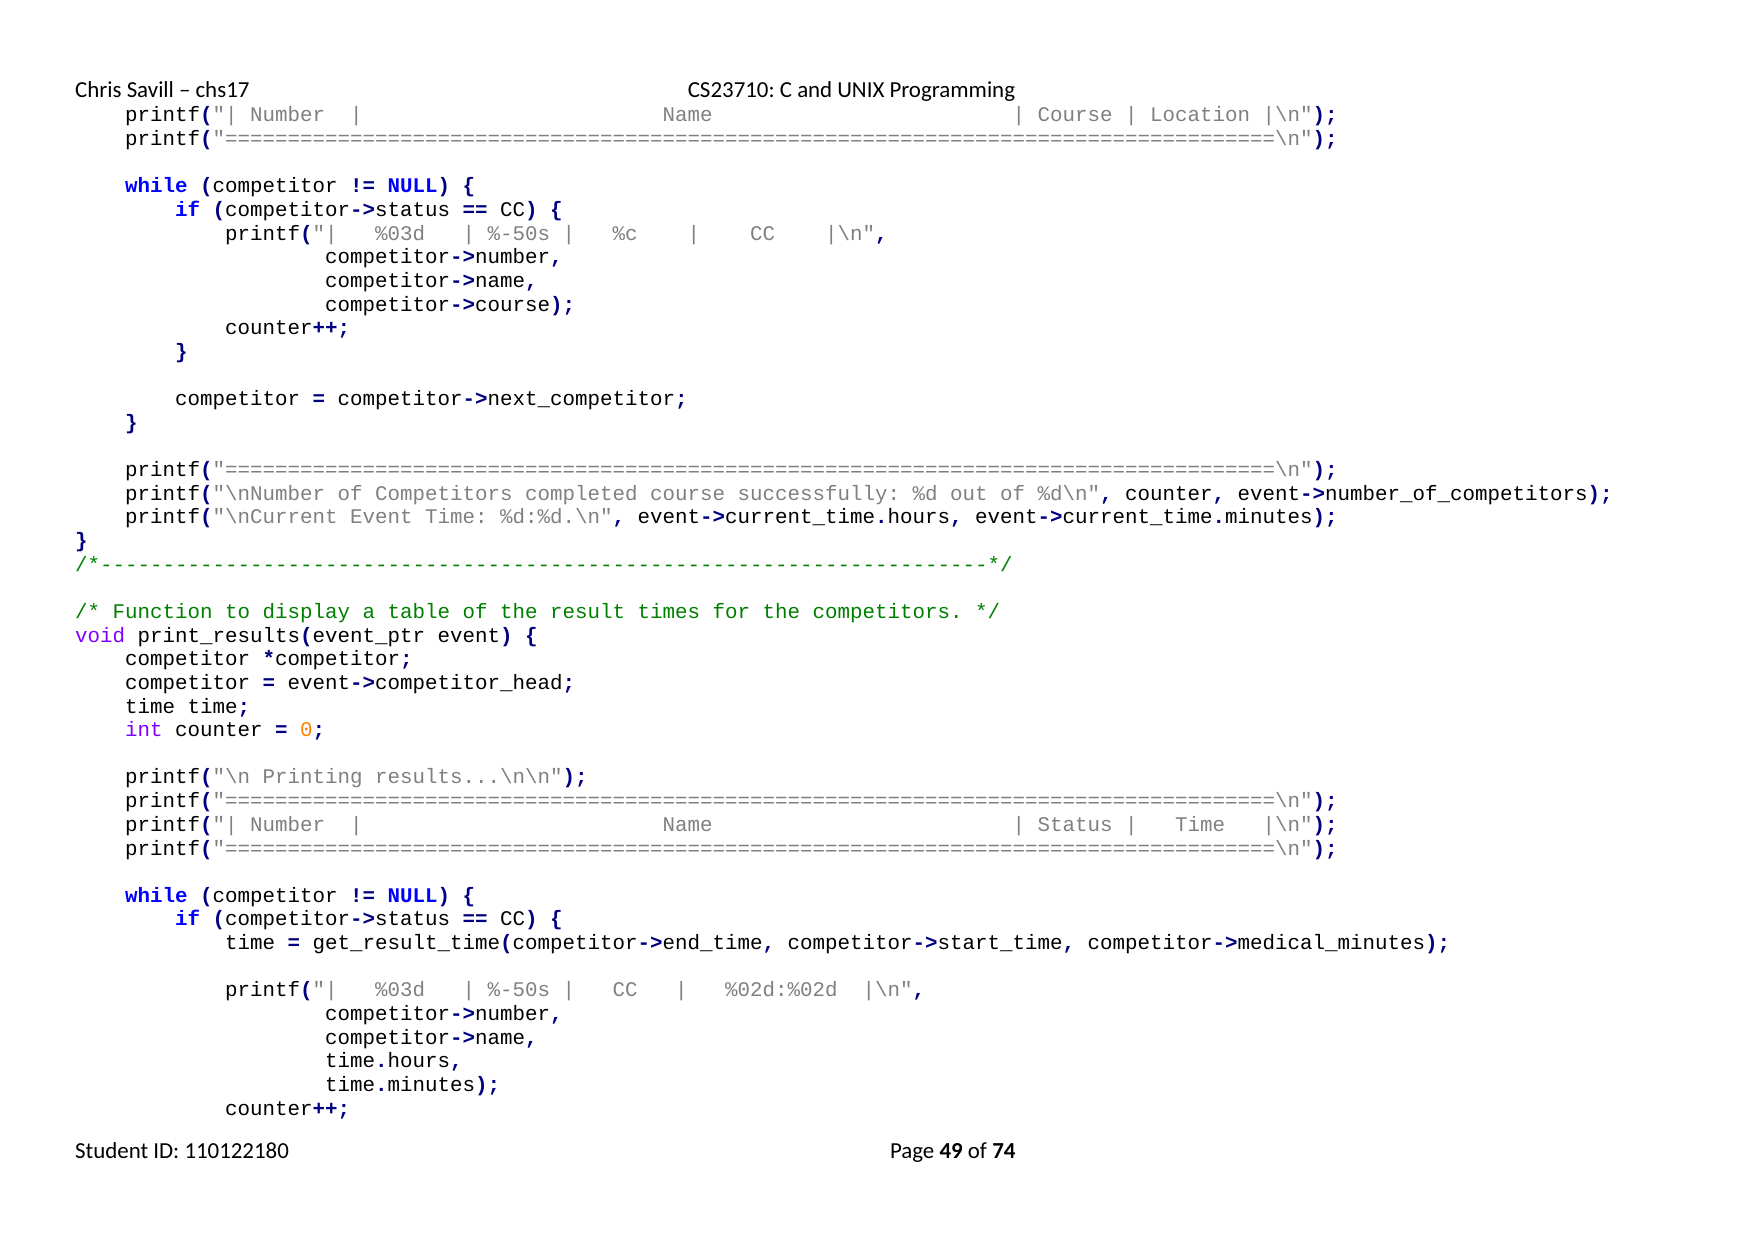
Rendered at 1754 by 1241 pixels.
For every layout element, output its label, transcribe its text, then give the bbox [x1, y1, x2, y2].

text if (competitor->status == CC) { [75, 908, 1679, 932]
text if (competitor->status == CC) { [75, 199, 1679, 223]
text } [75, 412, 1679, 436]
text int counter = 0; [75, 719, 1679, 743]
text time.minutes); [75, 1074, 1679, 1098]
text competitor->name, [75, 270, 1679, 294]
text /* Function to display a table of the result times for the competitors. */ [75, 601, 1679, 625]
text printf("\nNumber of Competitors completed course successfully: %d out of %d\n", counter, event->number_of_competitors); [75, 483, 1679, 506]
text competitor = event->competitor_head; [75, 672, 1679, 696]
text counter++; [75, 1098, 1679, 1121]
text printf("====================================================================================\n"); [75, 459, 1679, 483]
text while (competitor != NULL) { [75, 175, 1679, 199]
text printf("\n Printing results...\n\n"); [75, 767, 1679, 790]
text competitor->number, [75, 1003, 1679, 1027]
text printf("====================================================================================\n"); [75, 128, 1679, 152]
text competitor->name, [75, 1027, 1679, 1050]
text while (competitor != NULL) { [75, 885, 1679, 908]
text /*-----------------------------------------------------------------------*/ [75, 554, 1679, 577]
text printf("| Number | Name | Course | Location |\n"); [75, 104, 1679, 128]
text void print_results(event_ptr event) { [75, 625, 1679, 648]
text } [75, 530, 1679, 554]
text competitor->number, [75, 246, 1679, 270]
text time time; [75, 696, 1679, 719]
text printf("| %03d | %-50s | CC | %02d:%02d |\n", [75, 979, 1679, 1003]
text printf("====================================================================================\n"); [75, 790, 1679, 814]
text competitor *competitor; [75, 648, 1679, 672]
text counter++; [75, 317, 1679, 341]
text } [75, 341, 1679, 364]
text printf("====================================================================================\n"); [75, 837, 1679, 861]
text printf("\nCurrent Event Time: %d:%d.\n", event->current_time.hours, event->current_time.minutes); [75, 506, 1679, 530]
text competitor = competitor->next_competitor; [75, 388, 1679, 412]
text printf("| Number | Name | Status | Time |\n"); [75, 814, 1679, 837]
text time.hours, [75, 1050, 1679, 1074]
text competitor->course); [75, 294, 1679, 317]
text time = get_result_time(competitor->end_time, competitor->start_time, competitor->medical_minutes); [75, 932, 1679, 956]
text printf("| %03d | %-50s | %c | CC |\n", [75, 223, 1679, 246]
